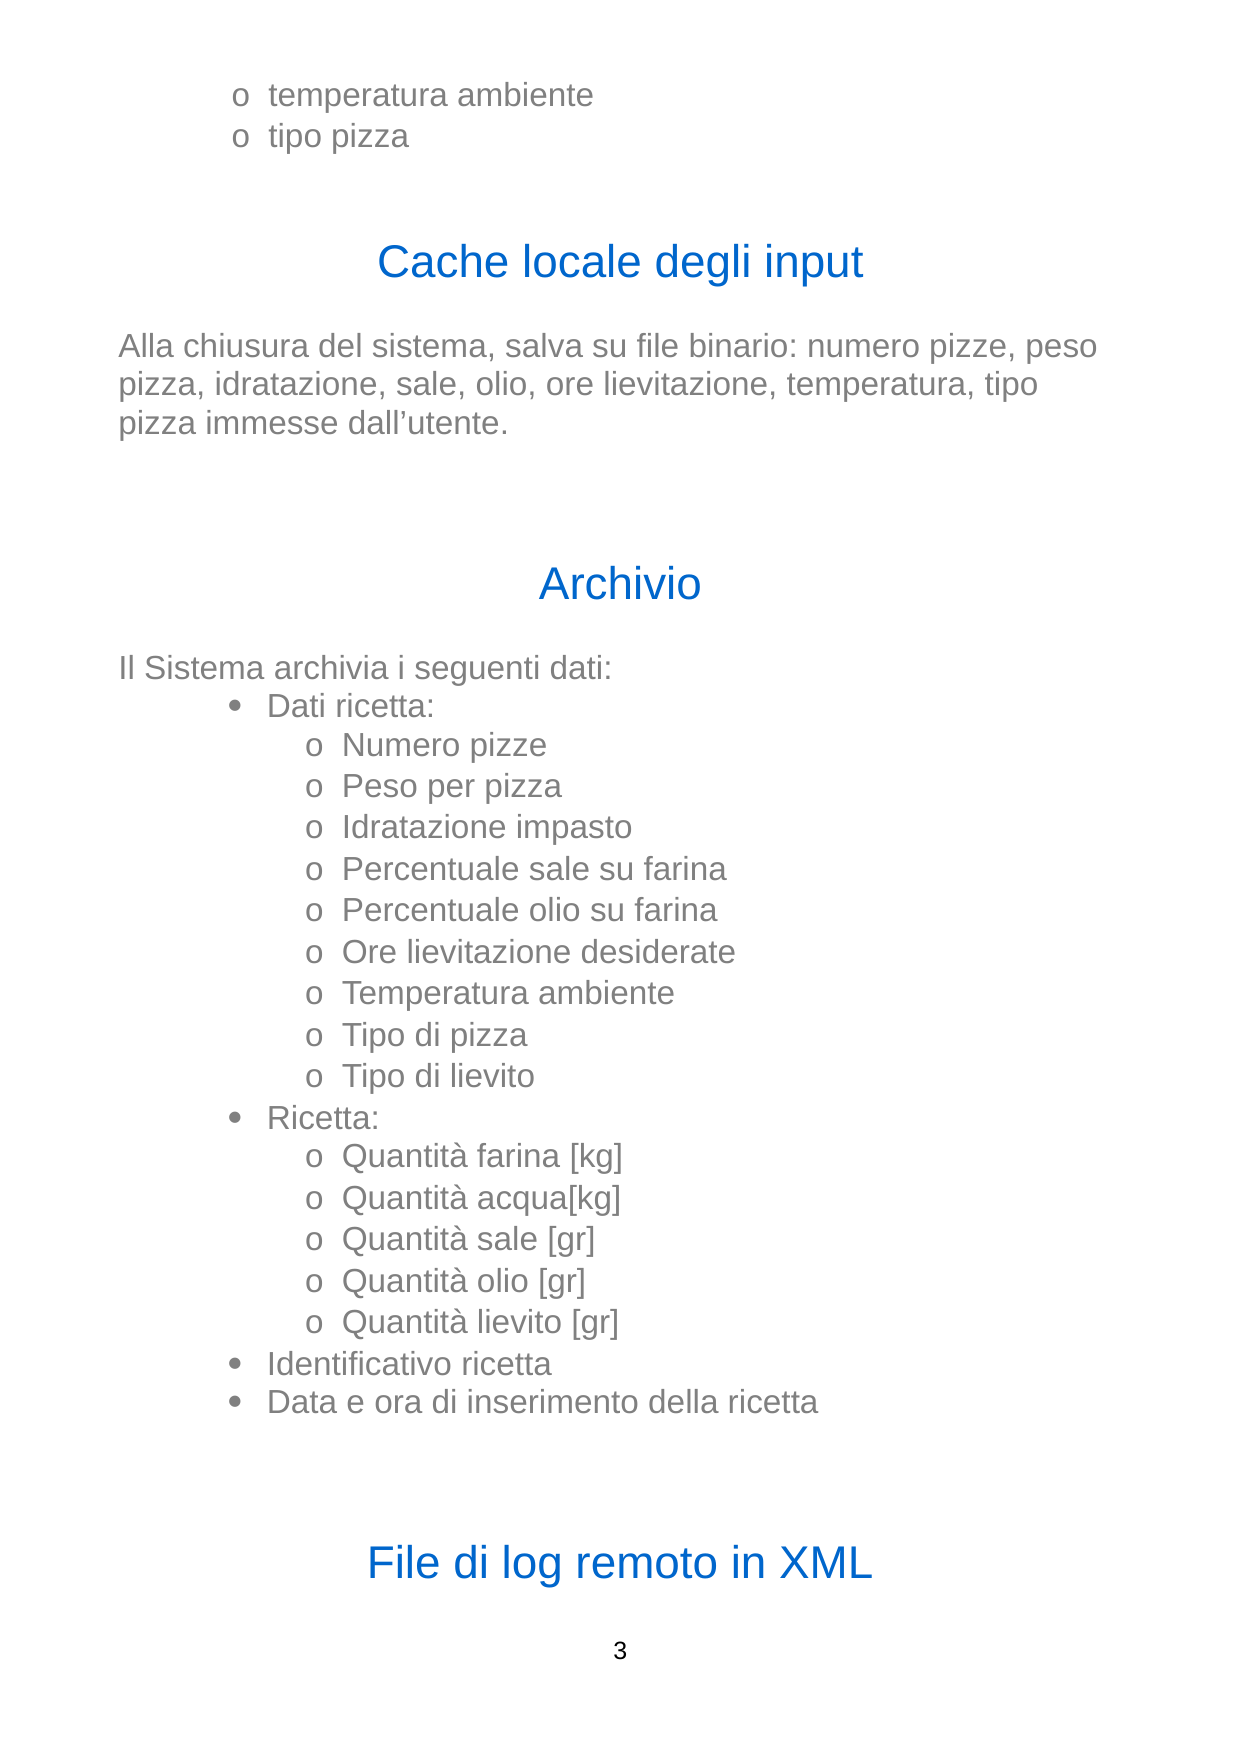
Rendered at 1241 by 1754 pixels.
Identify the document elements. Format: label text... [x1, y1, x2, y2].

text Il Sistema archivia i seguenti dati: [118, 648, 1122, 686]
list Identificativo ricetta [229, 1344, 1122, 1382]
list Temperatura ambiente [304, 973, 1122, 1015]
list Quantità sale [gr] [304, 1219, 1122, 1261]
list Quantità acqua[kg] [304, 1178, 1122, 1219]
list Quantità lievito [gr] [304, 1302, 1122, 1344]
list temperatura ambiente [231, 75, 1122, 116]
list Peso per pizza [304, 766, 1122, 808]
list Tipo di lievito [304, 1056, 1122, 1098]
text Cache locale degli input [118, 235, 1122, 287]
list Dati ricetta: [229, 686, 1122, 725]
list Data e ora di inserimento della ricetta [229, 1382, 1122, 1421]
text Archivio [118, 557, 1122, 609]
list tipo pizza [231, 116, 1122, 158]
list Idratazione impasto [304, 808, 1122, 849]
list Ricetta: [229, 1098, 1122, 1136]
text Alla chiusura del sistema, salva su file binario: numero pizze, peso pizza, idratazione, sale, olio, ore lievitazione, temperatura, tipo pizza immesse dall’utente. [118, 326, 1122, 441]
list Quantità farina [kg] [304, 1136, 1122, 1178]
list Tipo di pizza [304, 1015, 1122, 1056]
list Percentuale sale su farina [304, 849, 1122, 891]
list Percentuale olio su farina [304, 891, 1122, 932]
list Numero pizze [304, 725, 1122, 766]
text File di log remoto in XML [118, 1536, 1122, 1589]
list Ore lievitazione desiderate [304, 932, 1122, 973]
list Quantità olio [gr] [304, 1261, 1122, 1302]
